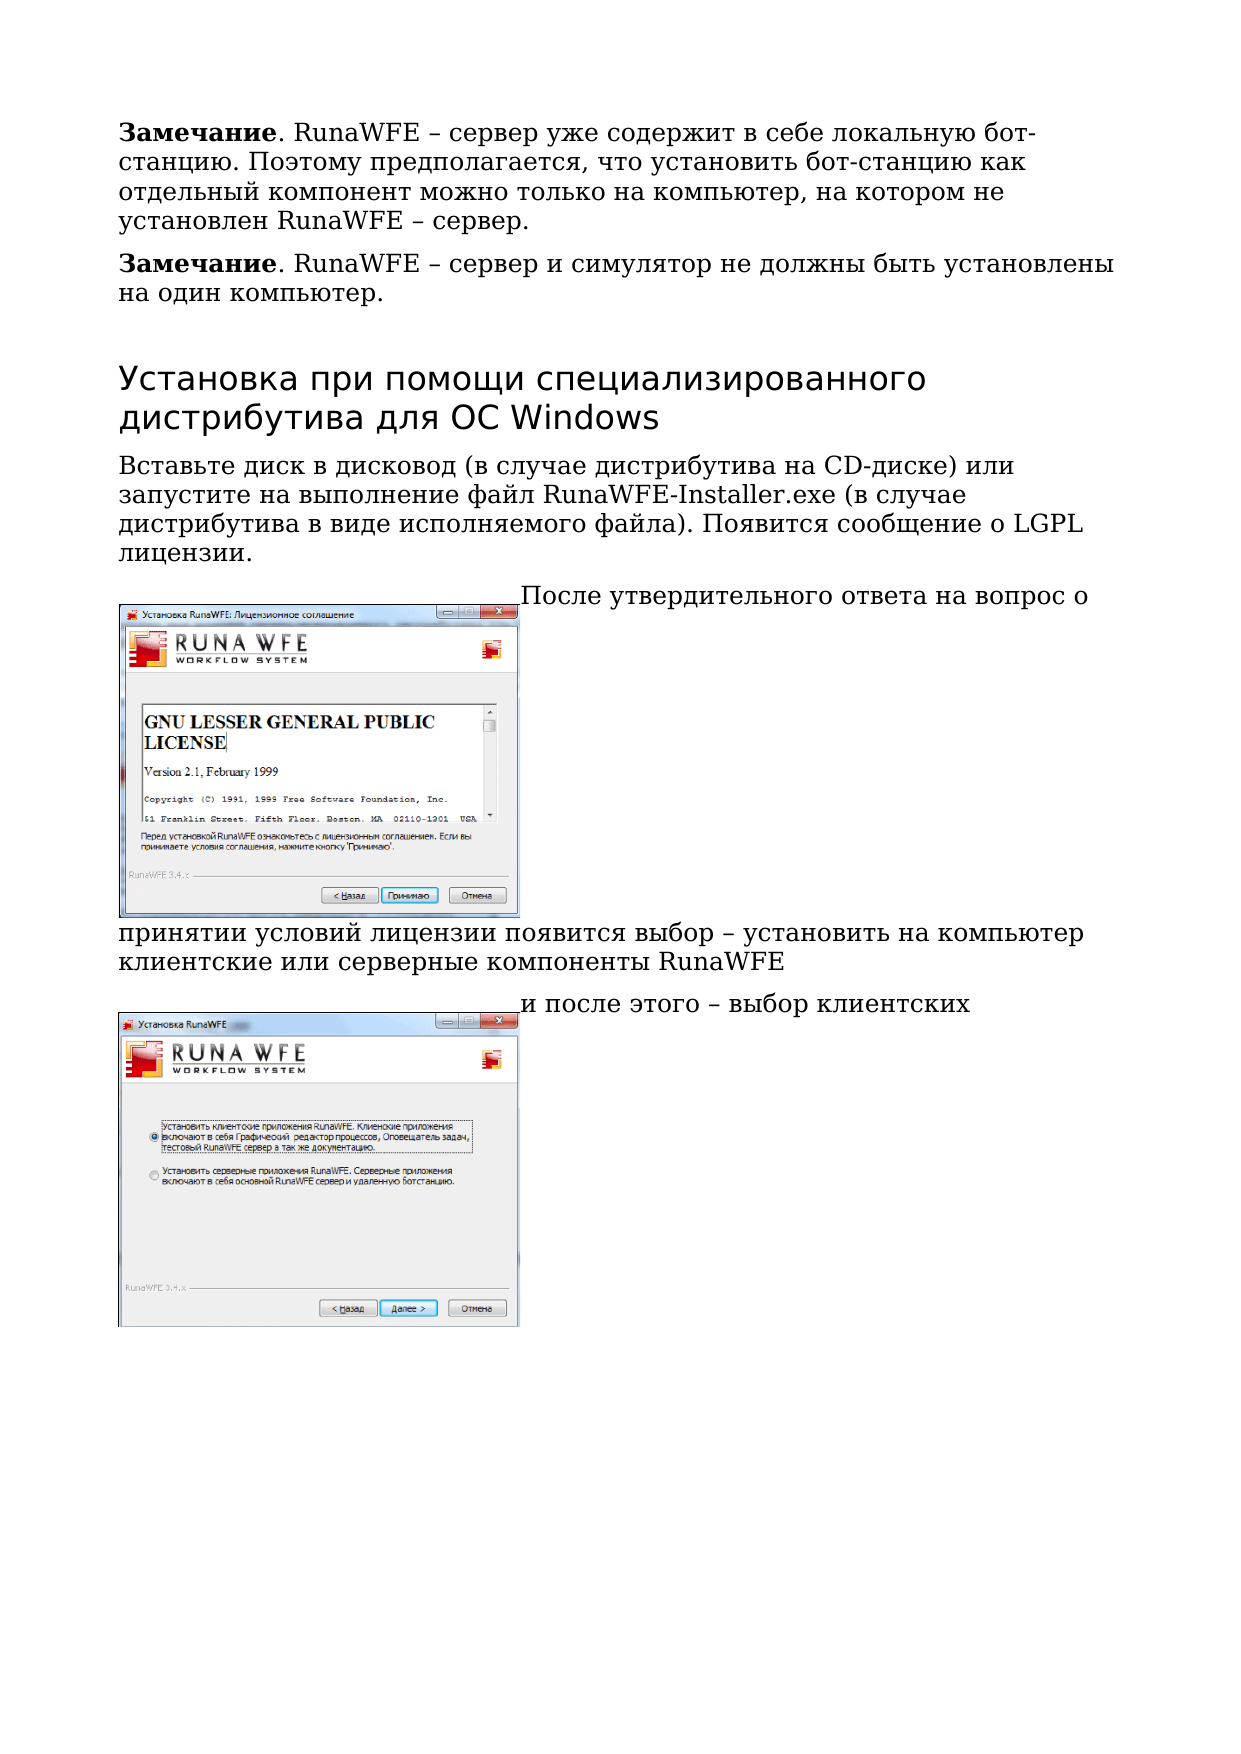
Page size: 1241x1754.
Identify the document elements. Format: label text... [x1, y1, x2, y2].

text После утвердительного ответа на вопрос о принятии условий лицензии появится выбор – установить на компьютер клиентские или серверные компоненты RunaWFE [118, 581, 1122, 976]
text Замечание. RunaWFE – сервер и симулятор не должны быть установлены на один компьютер. [118, 248, 1122, 307]
text и после этого – выбор клиентских [118, 990, 1122, 1326]
text Замечание. RunaWFE – сервер уже содержит в себе локальную бот-станцию. Поэтому предполагается, что установить бот-станцию как отдельный компонент можно только на компьютер, на котором не установлен RunaWFE – сервер. [118, 118, 1122, 235]
picture [118, 1012, 521, 1327]
picture [118, 604, 521, 918]
subtitle Установка при помощи специализированного дистрибутива для OC Windows [118, 359, 1122, 437]
text Вставьте диск в дисковод (в случае дистрибутива на CD-диске) или запустите на выполнение файл RunaWFE-Installer.exe (в случае дистрибутива в виде исполняемого файла). Появится сообщение о LGPL лицензии. [118, 451, 1122, 567]
